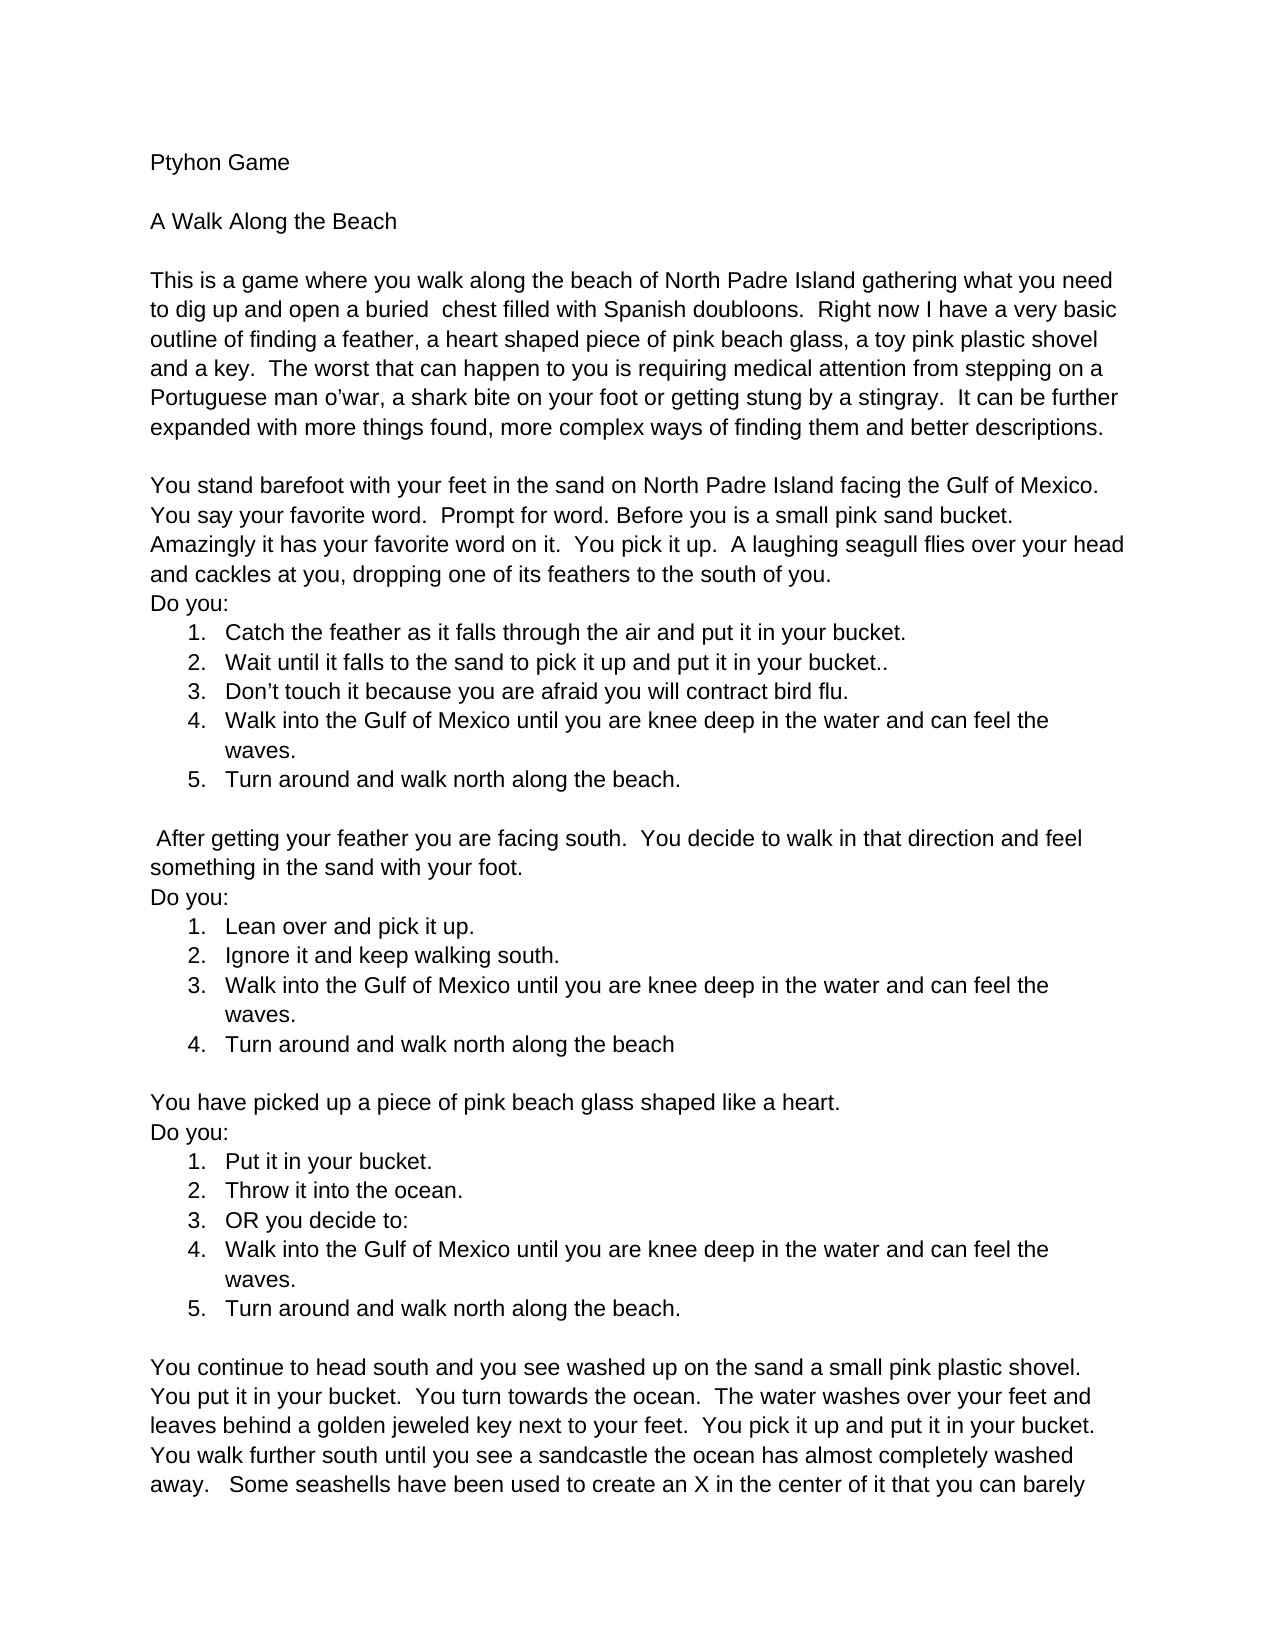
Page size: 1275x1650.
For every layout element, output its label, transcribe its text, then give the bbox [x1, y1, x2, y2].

list Throw it into the ocean. [187, 1178, 1125, 1204]
text This is a game where you walk along the beach of North Padre Island gathering what you need to dig up and open a buried chest filled with Spanish doubloons. Right now I have a very basic outline of finding a feather, a heart shaped piece of pink beach glass, a toy pink plastic shovel and a key. The worst that can happen to you is requiring medical attention from stepping on a Portuguese man o’war, a shark bite on your foot or getting stung by a stingray. It can be further expanded with more things found, more complex ways of finding them and better descriptions. [150, 267, 1125, 440]
text Ptyhon Game [150, 150, 1125, 176]
text You stand barefoot with your feet in the sand on North Padre Island facing the Gulf of Mexico. [150, 473, 1125, 499]
text You continue to head south and you see washed up on the sand a small pink plastic shovel. You put it in your bucket. You turn towards the ocean. The water washes over your feet and leaves behind a golden jeweled key next to your feet. You pick it up and put it in your bucket. You walk further south until you see a sandcastle the ocean has almost completely washed away. Some seashells have been used to create an X in the center of it that you can barely [150, 1354, 1125, 1497]
list Ignore it and keep walking south. [187, 943, 1125, 969]
text You say your favorite word. Prompt for word. Before you is a small pink sand bucket. Amazingly it has your favorite word on it. You pick it up. A laughing seagull flies over your head and cackles at you, dropping one of its feathers to the south of you. [150, 502, 1125, 587]
text Do you: [150, 1119, 1125, 1145]
list Turn around and walk north along the beach. [187, 1296, 1125, 1321]
list Turn around and walk north along the beach. [187, 767, 1125, 792]
list Walk into the Gulf of Mexico until you are knee deep in the water and can feel the waves. [187, 1237, 1125, 1292]
text You have picked up a piece of pink beach glass shaped like a heart. [150, 1090, 1125, 1116]
list Turn around and walk north along the beach [187, 1031, 1125, 1057]
list Don’t touch it because you are afraid you will contract bird flu. [187, 679, 1125, 704]
text Do you: [150, 884, 1125, 910]
list Put it in your bucket. [187, 1149, 1125, 1174]
list OR you decide to: [187, 1207, 1125, 1233]
list Lean over and pick it up. [187, 914, 1125, 939]
list Walk into the Gulf of Mexico until you are knee deep in the water and can feel the waves. [187, 708, 1125, 763]
list Walk into the Gulf of Mexico until you are knee deep in the water and can feel the waves. [187, 972, 1125, 1027]
text Do you: [150, 591, 1125, 616]
text A Walk Along the Beach [150, 209, 1125, 234]
text After getting your feather you are facing south. You decide to walk in that direction and feel something in the sand with your foot. [150, 826, 1125, 881]
list Wait until it falls to the sand to pick it up and put it in your bucket.. [187, 649, 1125, 675]
list Catch the feather as it falls through the air and put it in your bucket. [187, 620, 1125, 646]
